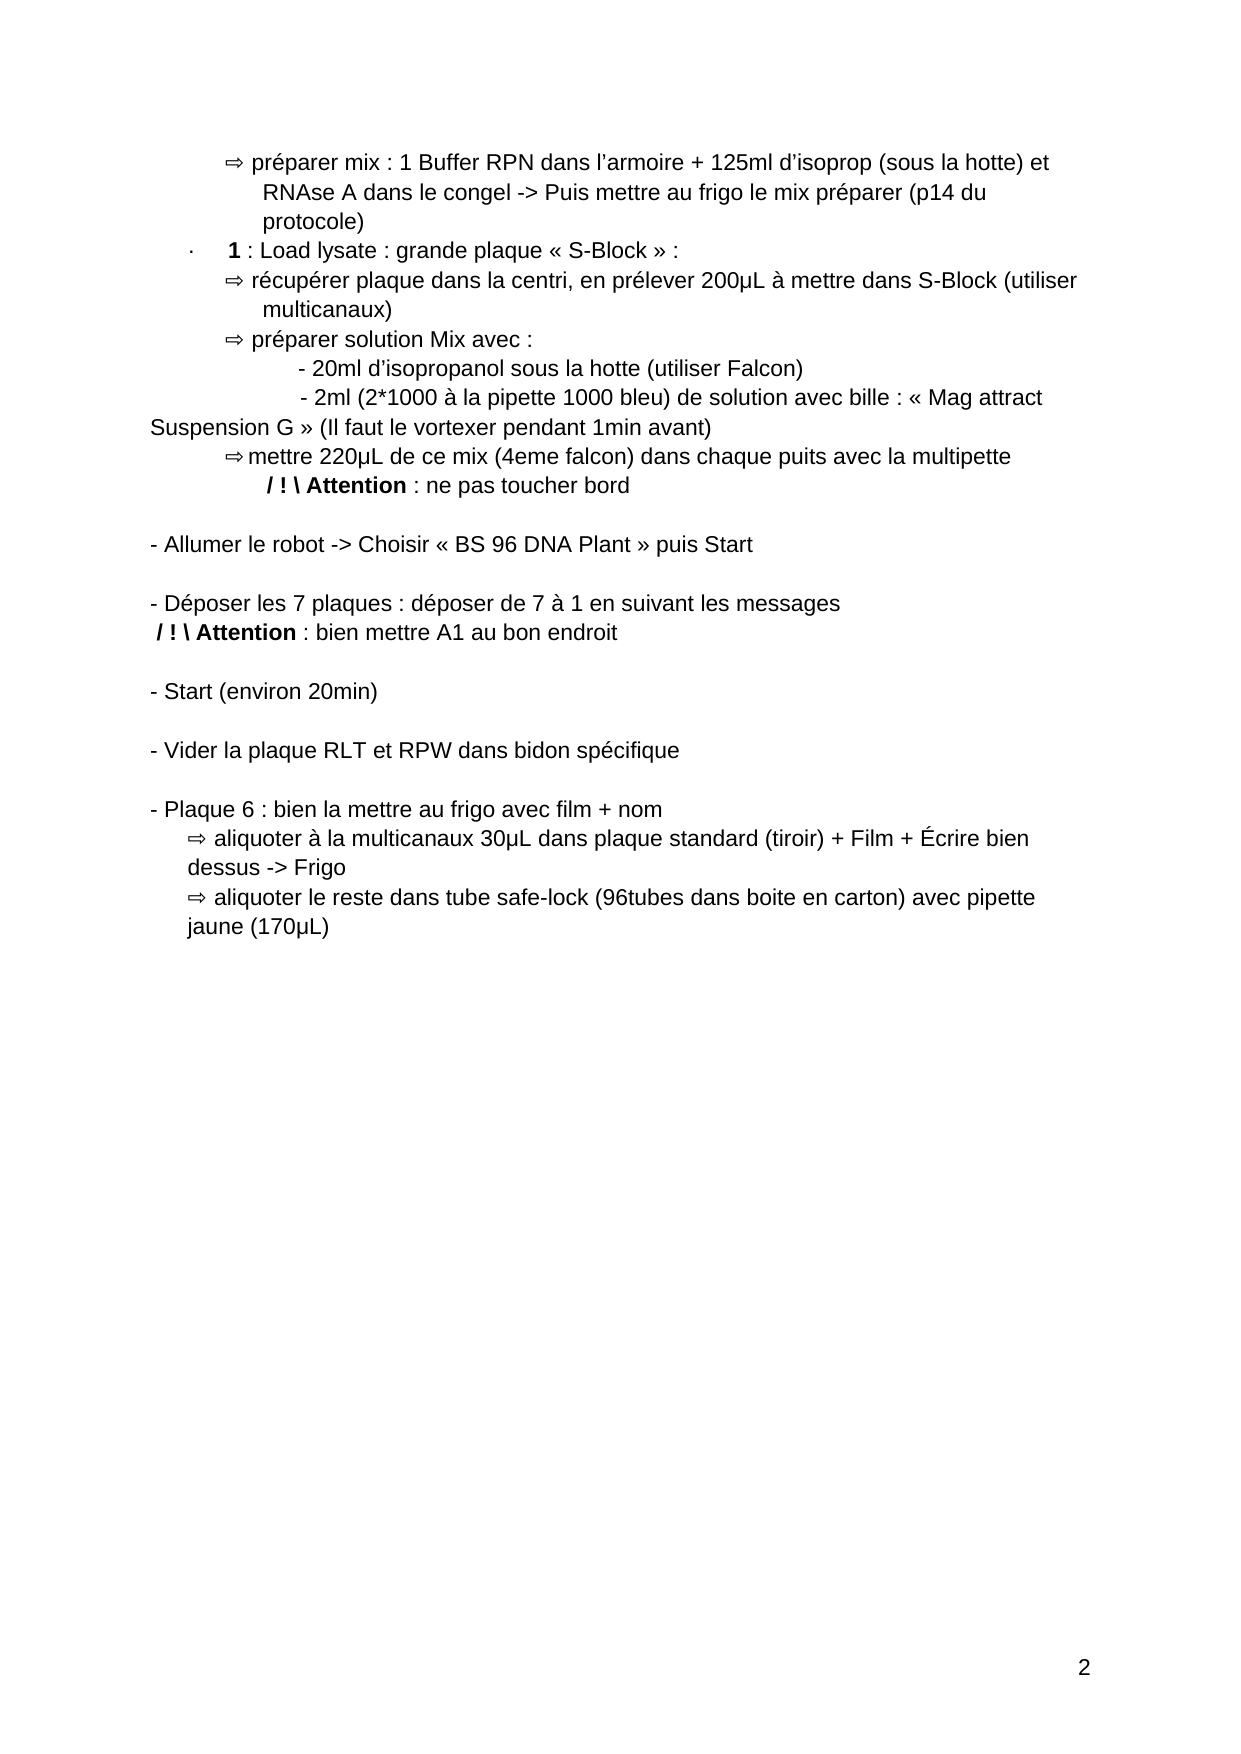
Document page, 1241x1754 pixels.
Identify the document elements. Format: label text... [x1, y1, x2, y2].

text - 20ml d’isopropanol sous la hotte (utiliser Falcon) [262, 356, 1091, 381]
text ⇨ préparer solution Mix avec : [225, 326, 1091, 352]
text - Plaque 6 : bien la mettre au frigo avec film + nom [150, 796, 1091, 822]
text - Allumer le robot -> Choisir « BS 96 DNA Plant » puis Start [150, 532, 1091, 557]
text - Start (environ 20min) [150, 679, 1091, 704]
text / ! \ Attention : ne pas toucher bord [194, 473, 1091, 499]
text ⇨ aliquoter le reste dans tube safe-lock (96tubes dans boite en carton) avec pipette jaune (170μL) [187, 884, 1091, 939]
text / ! \ Attention : bien mettre A1 au bon endroit [150, 620, 1091, 646]
text - Vider la plaque RLT et RPW dans bidon spécifique [150, 737, 1091, 763]
text ⇨ récupérer plaque dans la centri, en prélever 200μL à mettre dans S-Block (utiliser multicanaux) [225, 267, 1091, 322]
text ⇨ mettre 220μL de ce mix (4eme falcon) dans chaque puits avec la multipette [225, 444, 1091, 469]
text - Déposer les 7 plaques : déposer de 7 à 1 en suivant les messages [150, 591, 1091, 616]
text ⇨ aliquoter à la multicanaux 30μL dans plaque standard (tiroir) + Film + Écrire bien dessus -> Frigo [187, 826, 1091, 881]
text · 1 : Load lysate : grande plaque « S-Block » : [187, 238, 1091, 264]
text - 2ml (2*1000 à la pipette 1000 bleu) de solution avec bille : « Mag attract Suspension G » (Il faut le vortexer pendant 1min avant) [150, 385, 1091, 440]
text ⇨ préparer mix : 1 Buffer RPN dans l’armoire + 125ml d’isoprop (sous la hotte) et RNAse A dans le congel -> Puis mettre au frigo le mix préparer (p14 du protocole) [225, 150, 1091, 234]
